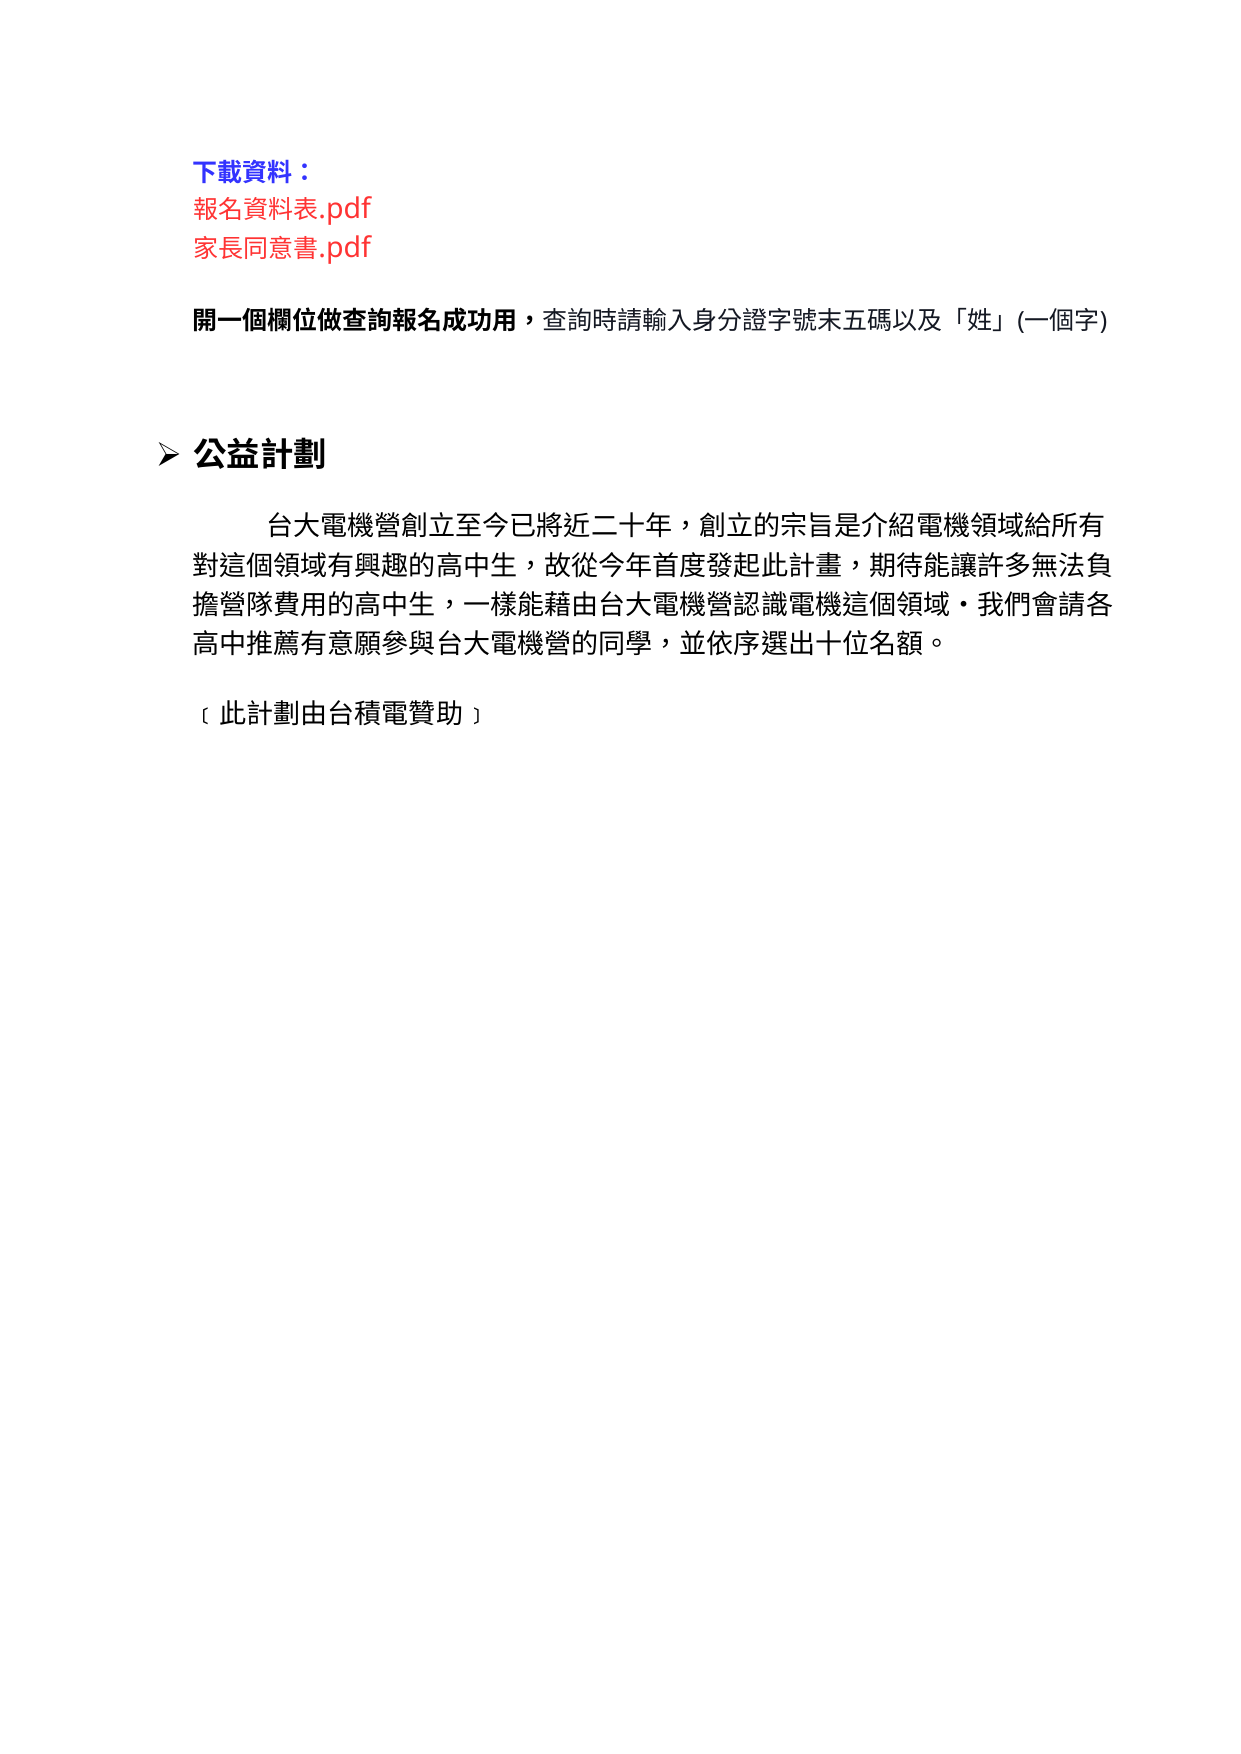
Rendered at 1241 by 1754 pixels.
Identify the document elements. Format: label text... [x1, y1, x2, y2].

text 台⼤電機營創⽴⾄今已將近⼆⼗年，創⽴的宗旨是介紹電機領域給所有對這個領域有興趣的⾼中⽣，故從今年⾸度發起此計畫，期待能讓許多無法負擔營隊費用的⾼中⽣，一樣能藉由台⼤電機營認識電機這個領域‧我們會請各⾼中推薦有意願參與台⼤電機營的同學，並依序選出⼗位名額。 [192, 504, 1122, 661]
list 公益計劃 [156, 427, 1122, 476]
list 家長同意書.pdf [156, 227, 1122, 266]
text 下載資料： [118, 152, 1122, 188]
list 報名資料表.pdf [156, 188, 1122, 227]
text ﹝此計劃由台積電贊助﹞ [192, 692, 1122, 732]
text 開一個欄位做查詢報名成功用，查詢時請輸入身分證字號末五碼以及「姓」(一個字) [118, 300, 1122, 336]
